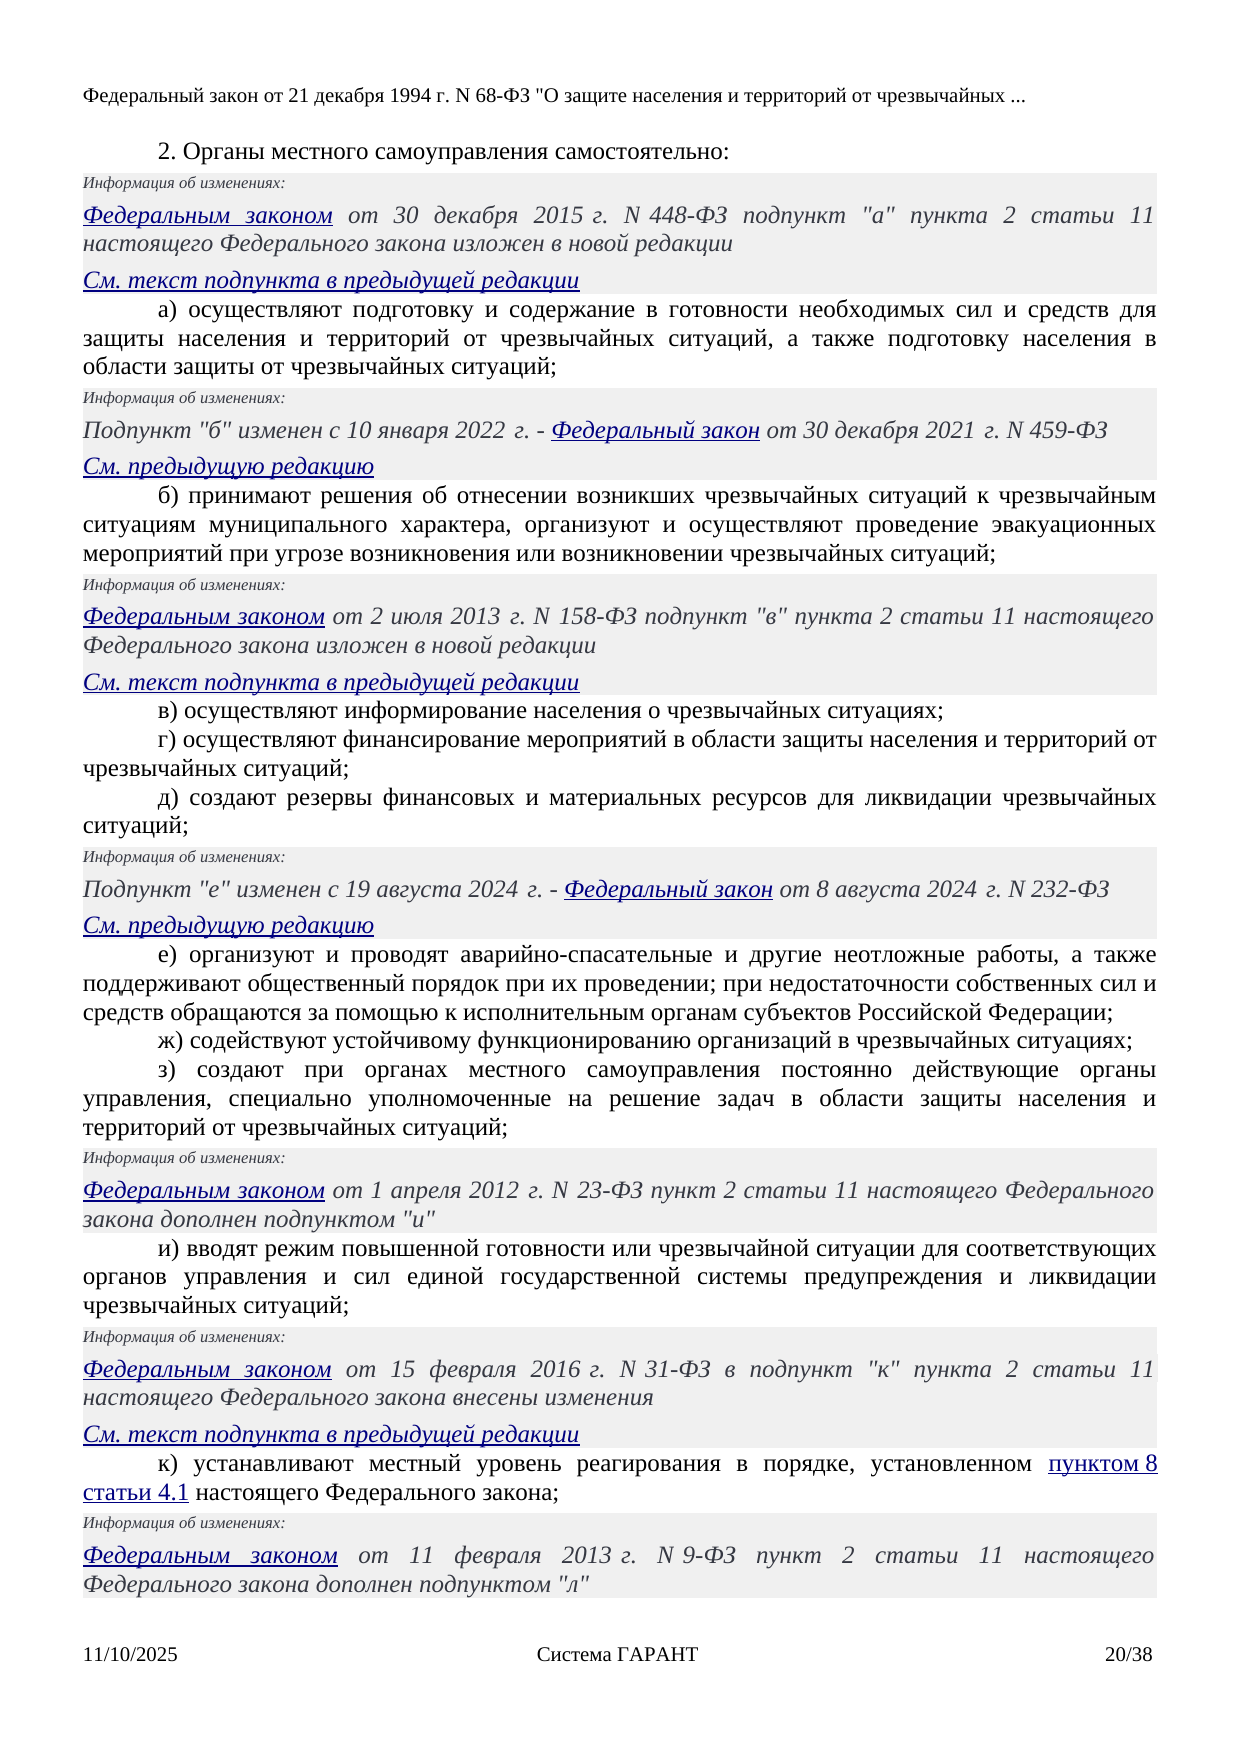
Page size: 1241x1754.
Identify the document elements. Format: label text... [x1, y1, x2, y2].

text е) организуют и проводят аварийно-спасательные и другие неотложные работы, а также поддерживают общественный порядок при их проведении; при недостаточности собственных сил и средств обращаются за помощью к исполнительным органам субъектов Российской Федерации; [83, 939, 1157, 1025]
text Информация об изменениях: [287, 1327, 1157, 1346]
text Информация об изменениях: [287, 388, 1157, 407]
text Информация об изменениях: [287, 1513, 1157, 1532]
text д) создают резервы финансовых и материальных ресурсов для ликвидации чрезвычайных ситуаций; [83, 782, 1157, 839]
text См. текст подпункта в предыдущей редакции [582, 667, 1157, 695]
text Федеральным законом от 11 февраля 2013 г. N 9-ФЗ пункт 2 статьи 11 настоящего Федерального закона дополнен подпунктом "л" [591, 1540, 1157, 1598]
text б) принимают решения об отнесении возникших чрезвычайных ситуаций к чрезвычайным ситуациям муниципального характера, организуют и осуществляют проведение эвакуационных мероприятий при угрозе возникновения или возникновении чрезвычайных ситуаций; [83, 480, 1157, 566]
text См. текст подпункта в предыдущей редакции [582, 1419, 1157, 1448]
text Федеральным законом от 2 июля 2013 г. N 158-ФЗ подпункт "в" пункта 2 статьи 11 настоящего Федерального закона изложен в новой редакции [599, 630, 1157, 659]
text См. текст подпункта в предыдущей редакции [582, 265, 1157, 294]
text в) осуществляют информирование населения о чрезвычайных ситуациях; [83, 695, 1157, 724]
text а) осуществляют подготовку и содержание в готовности необходимых сил и средств для защиты населения и территорий от чрезвычайных ситуаций, а также подготовку населения в области защиты от чрезвычайных ситуаций; [83, 294, 1157, 380]
text 2. Органы местного самоуправления самостоятельно: [83, 136, 1157, 165]
text Федеральным законом от 1 апреля 2012 г. N 23-ФЗ пункт 2 статьи 11 настоящего Федерального закона дополнен подпунктом "и" [437, 1175, 1157, 1233]
text и) вводят режим повышенной готовности или чрезвычайной ситуации для соответствующих органов управления и сил единой государственной системы предупреждения и ликвидации чрезвычайных ситуаций; [83, 1233, 1157, 1319]
text к) устанавливают местный уровень реагирования в порядке, установленном пунктом 8 статьи 4.1 настоящего Федерального закона; [83, 1448, 1157, 1505]
text г) осуществляют финансирование мероприятий в области защиты населения и территорий от чрезвычайных ситуаций; [83, 724, 1157, 782]
text ж) содействуют устойчивому функционированию организаций в чрезвычайных ситуациях; [83, 1025, 1157, 1054]
text Информация об изменениях: [287, 173, 1157, 192]
text Информация об изменениях: [287, 1148, 1157, 1167]
text Федеральным законом от 15 февраля 2016 г. N 31-ФЗ в подпункт "к" пункта 2 статьи 11 настоящего Федерального закона внесены изменения [83, 1382, 1157, 1411]
text Информация об изменениях: [287, 574, 1157, 593]
text Информация об изменениях: [287, 847, 1157, 866]
text См. предыдущую редакцию [377, 910, 1157, 939]
text Федеральным законом от 30 декабря 2015 г. N 448-ФЗ подпункт "а" пункта 2 статьи 11 настоящего Федерального закона изложен в новой редакции [83, 221, 1157, 257]
text з) создают при органах местного самоуправления постоянно действующие органы управления, специально уполномоченные на решение задач в области защиты населения и территорий от чрезвычайных ситуаций; [83, 1054, 1157, 1140]
text См. предыдущую редакцию [377, 451, 1157, 480]
